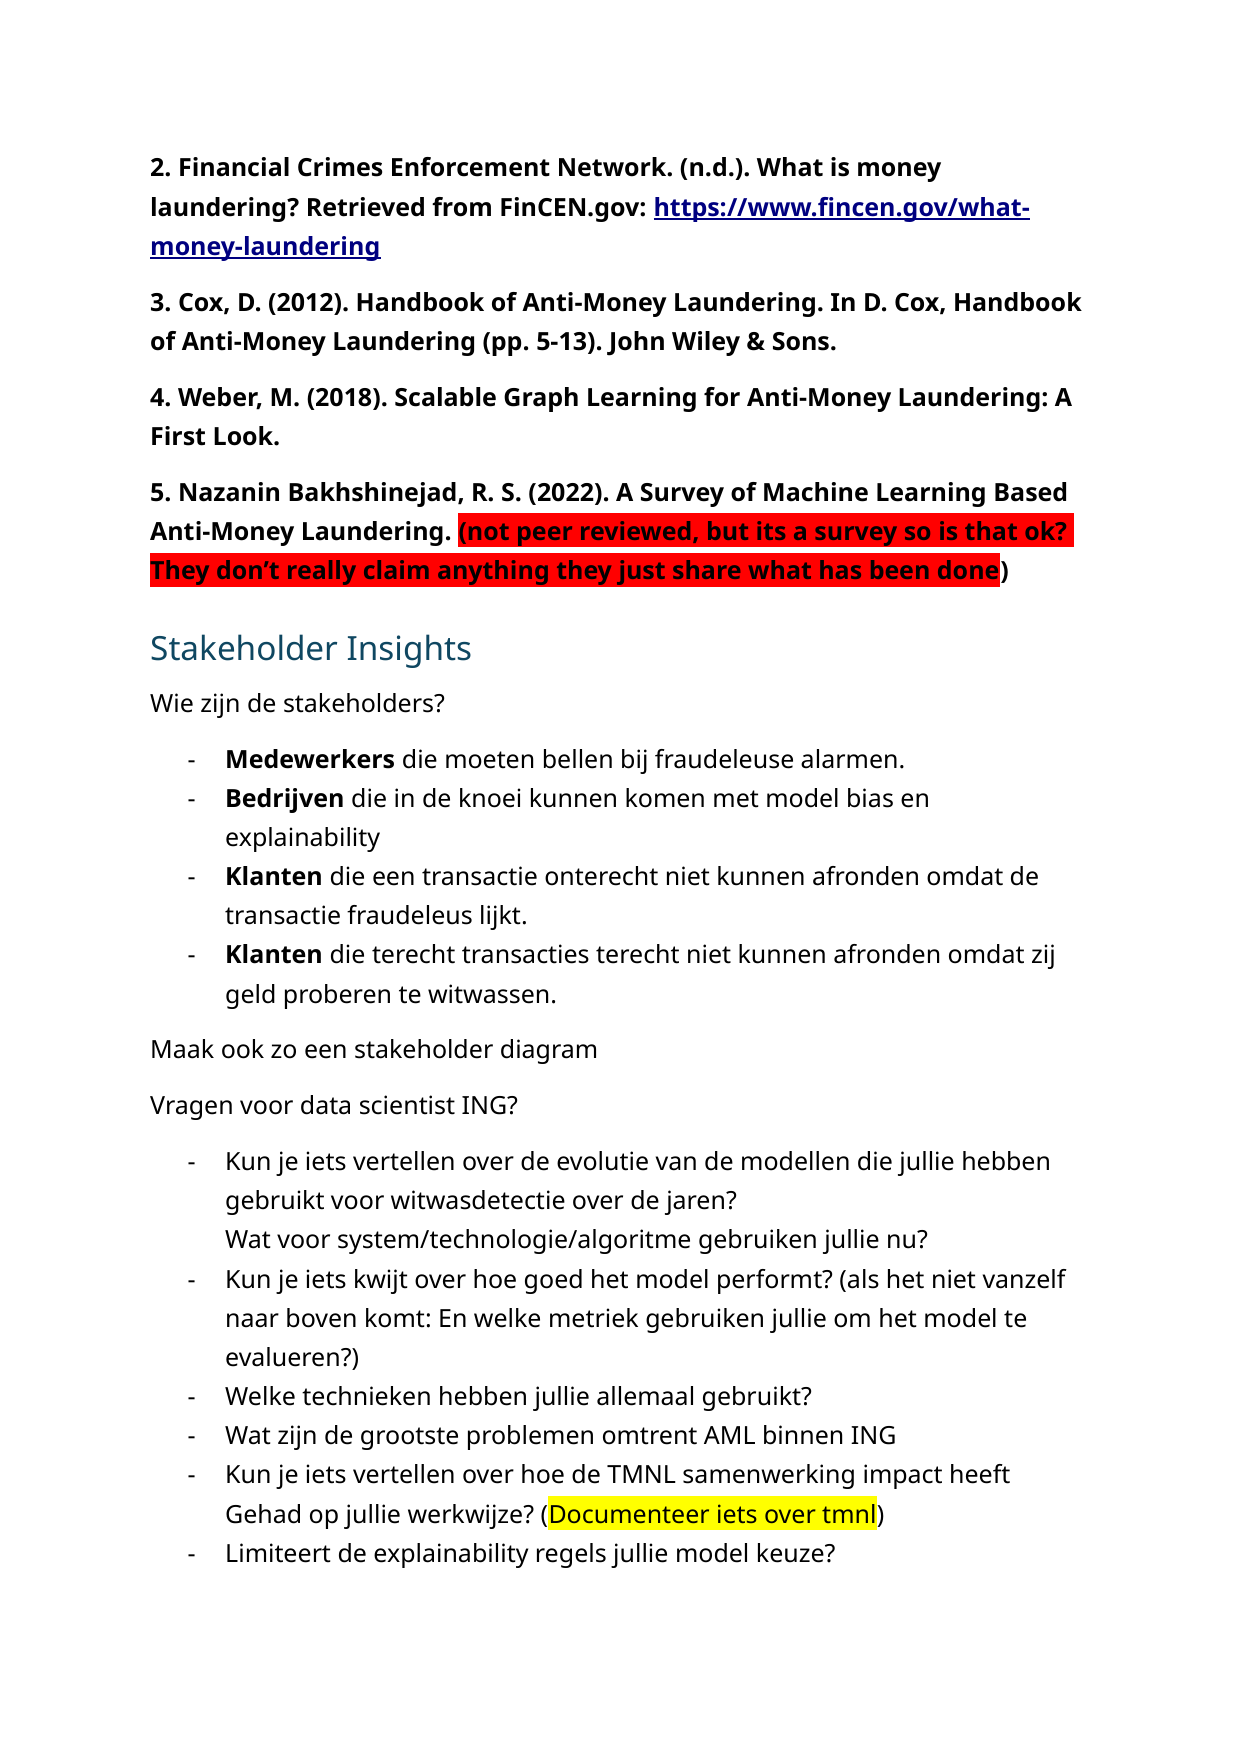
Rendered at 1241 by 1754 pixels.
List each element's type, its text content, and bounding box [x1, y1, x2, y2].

list Kun je iets vertellen over de evolutie van de modellen die jullie hebben gebruikt voor witwasdetectie over de jaren? [187, 1144, 1090, 1217]
list Kun je iets vertellen over hoe de TMNL samenwerking impact heeft Gehad op jullie werkwijze? (Documenteer iets over tmnl) [187, 1457, 1090, 1530]
text 2. Financial Crimes Enforcement Network. (n.d.). What is money laundering? Retrieved from FinCEN.gov: https://www.fincen.gov/what-money-laundering [150, 150, 1090, 262]
text 3. Cox, D. (2012). Handbook of Anti-Money Laundering. In D. Cox, Handbook of Anti-Money Laundering (pp. 5-13). John Wiley & Sons. [150, 284, 1090, 357]
list Wat voor system/technologie/algoritme gebruiken jullie nu? [225, 1222, 1090, 1256]
list Bedrijven die in de knoei kunnen komen met model bias en explainability [187, 781, 1090, 854]
text 5. Nazanin Bakhshinejad, R. S. (2022). A Survey of Machine Learning Based Anti-Money Laundering. (not peer reviewed, but its a survey so is that ok? They don’t really claim anything they just share what has been done) [150, 474, 1090, 587]
text Vragen voor data scientist ING? [150, 1088, 1090, 1122]
list Welke technieken hebben jullie allemaal gebruikt? [187, 1379, 1090, 1413]
list Klanten die een transactie onterecht niet kunnen afronden omdat de transactie fraudeleus lijkt. [187, 859, 1090, 932]
text Maak ook zo een stakeholder diagram [150, 1032, 1090, 1066]
text 4. Weber, M. (2018). Scalable Graph Learning for Anti-Money Laundering: A First Look. [150, 379, 1090, 452]
list Wat zijn de grootste problemen omtrent AML binnen ING [187, 1418, 1090, 1452]
list Kun je iets kwijt over hoe goed het model performt? (als het niet vanzelf naar boven komt: En welke metriek gebruiken jullie om het model te evalueren?) [187, 1261, 1090, 1374]
list Medewerkers die moeten bellen bij fraudeleuse alarmen. [187, 741, 1090, 775]
list Klanten die terecht transacties terecht niet kunnen afronden omdat zij geld proberen te witwassen. [187, 937, 1090, 1010]
subtitle Stakeholder Insights [150, 625, 1090, 670]
text Wie zijn de stakeholders? [150, 686, 1090, 719]
list Limiteert de explainability regels jullie model keuze? [187, 1536, 1090, 1569]
